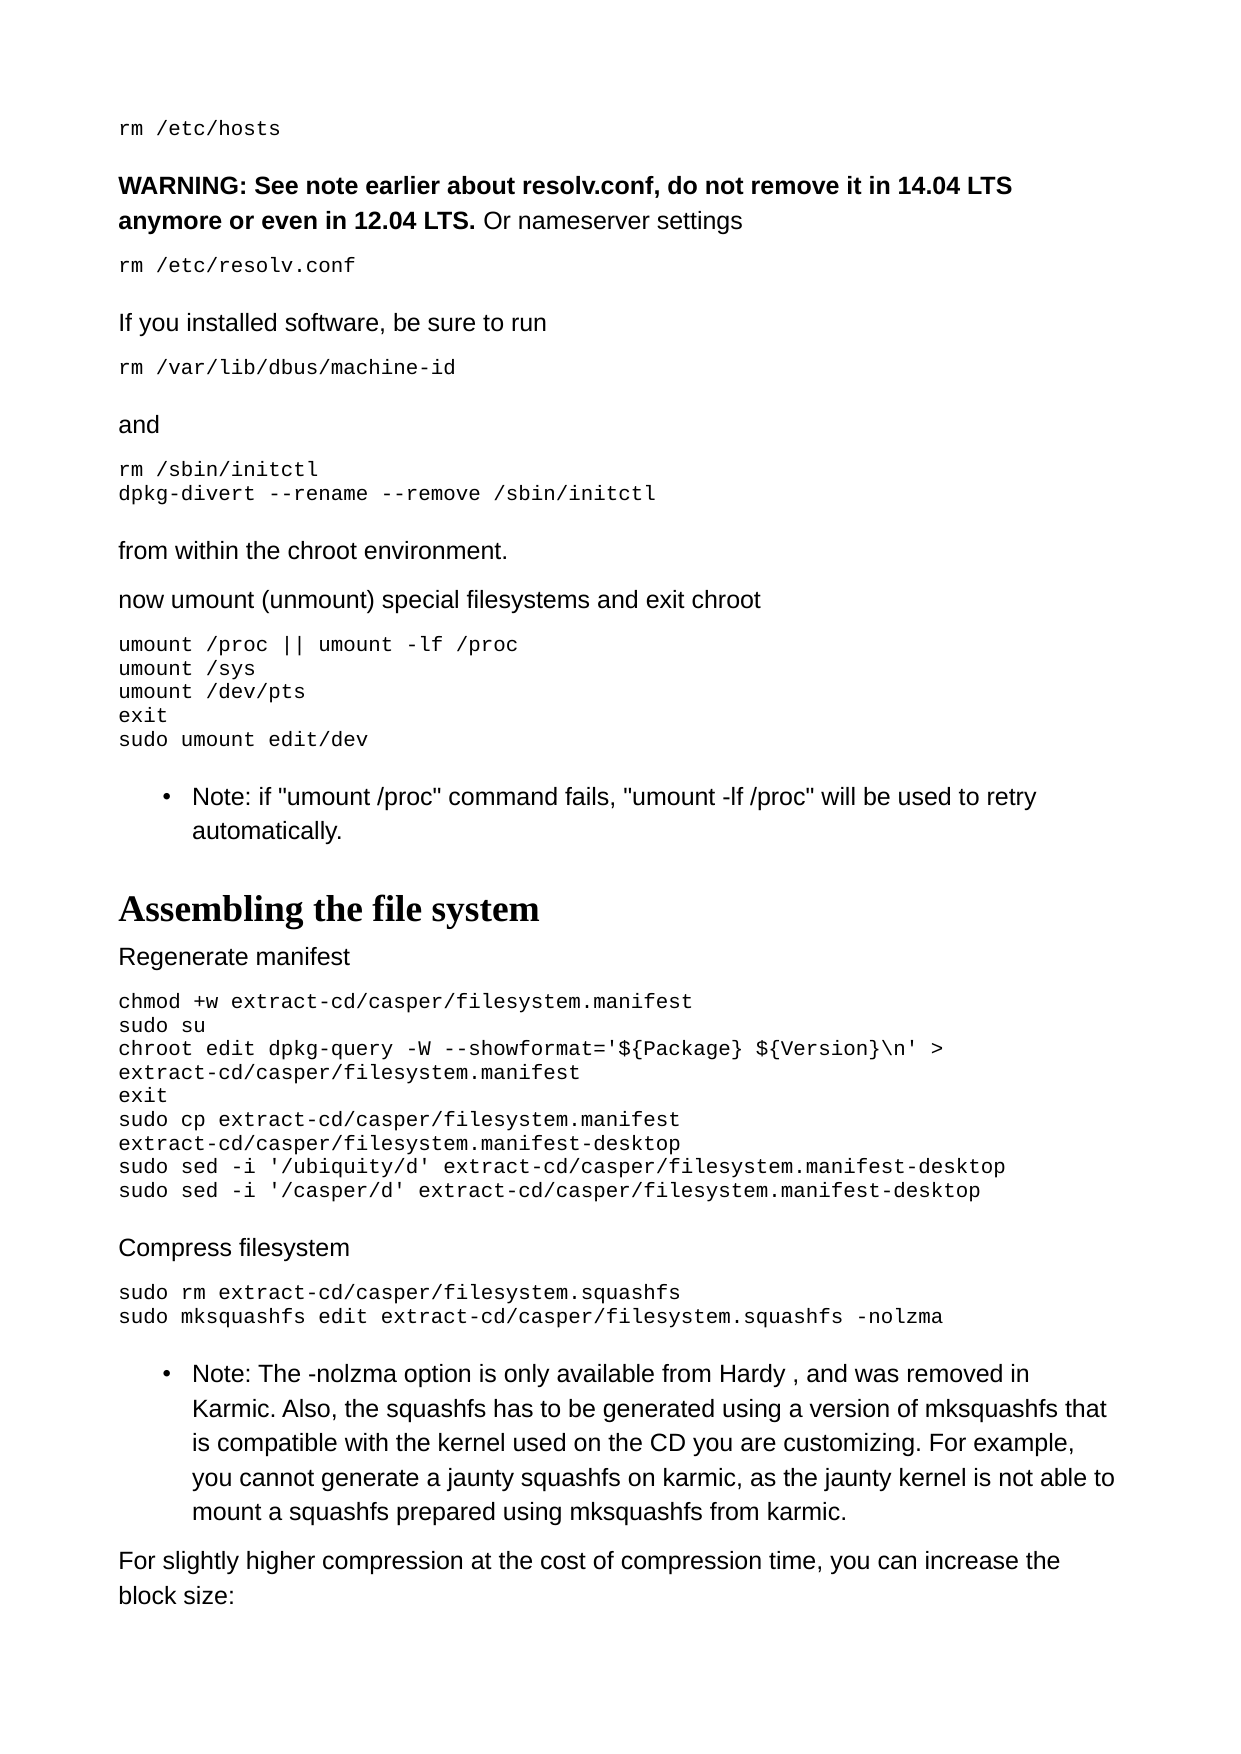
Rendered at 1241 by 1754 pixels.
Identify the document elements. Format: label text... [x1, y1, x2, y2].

text from within the chroot environment. [118, 536, 1122, 565]
text sudo mksquashfs edit extract-cd/casper/filesystem.squashfs -nolzma [118, 1306, 1122, 1329]
text now umount (unmount) special filesystems and exit chroot [118, 585, 1122, 614]
text chmod +w extract-cd/casper/filesystem.manifest [118, 991, 1122, 1014]
text If you installed software, be sure to run [118, 308, 1122, 337]
text exit [118, 705, 1122, 729]
text rm /etc/resolv.conf [118, 255, 1122, 278]
text and [118, 410, 1122, 439]
list Note: The -nolzma option is only available from Hardy , and was removed in Karmic. Also, the squashfs has to be generated using a version of mksquashfs that is compatible with the kernel used on the CD you are customizing. For example, you cannot generate a jaunty squashfs on karmic, as the jaunty kernel is not able to mount a squashfs prepared using mksquashfs from karmic. [162, 1359, 1122, 1526]
text dpkg-divert --rename --remove /sbin/initctl [118, 483, 1122, 506]
text rm /var/lib/dbus/machine-id [118, 357, 1122, 381]
text sudo rm extract-cd/casper/filesystem.squashfs [118, 1282, 1122, 1306]
text chroot edit dpkg-query -W --showformat='${Package} ${Version}\n' > extract-cd/casper/filesystem.manifest [118, 1038, 1122, 1086]
text sudo cp extract-cd/casper/filesystem.manifest extract-cd/casper/filesystem.manifest-desktop [118, 1109, 1122, 1156]
text sudo umount edit/dev [118, 729, 1122, 752]
text umount /sys [118, 658, 1122, 681]
text Regenerate manifest [118, 942, 1122, 971]
text WARNING: See note earlier about resolv.conf, do not remove it in 14.04 LTS anymore or even in 12.04 LTS. Or nameserver settings [118, 171, 1122, 234]
text sudo sed -i '/ubiquity/d' extract-cd/casper/filesystem.manifest-desktop [118, 1156, 1122, 1180]
text exit [118, 1086, 1122, 1109]
list Note: if "umount /proc" command fails, "umount -lf /proc" will be used to retry automatically. [162, 782, 1122, 845]
subtitle Assembling the file system [118, 886, 1122, 929]
text sudo su [118, 1014, 1122, 1038]
text For slightly higher compression at the cost of compression time, you can increase the block size: [118, 1546, 1122, 1609]
text sudo sed -i '/casper/d' extract-cd/casper/filesystem.manifest-desktop [118, 1180, 1122, 1204]
text rm /etc/hosts [118, 118, 1122, 142]
text Compress filesystem [118, 1233, 1122, 1262]
text umount /proc || umount -lf /proc [118, 634, 1122, 658]
text umount /dev/pts [118, 681, 1122, 705]
text rm /sbin/initctl [118, 459, 1122, 483]
